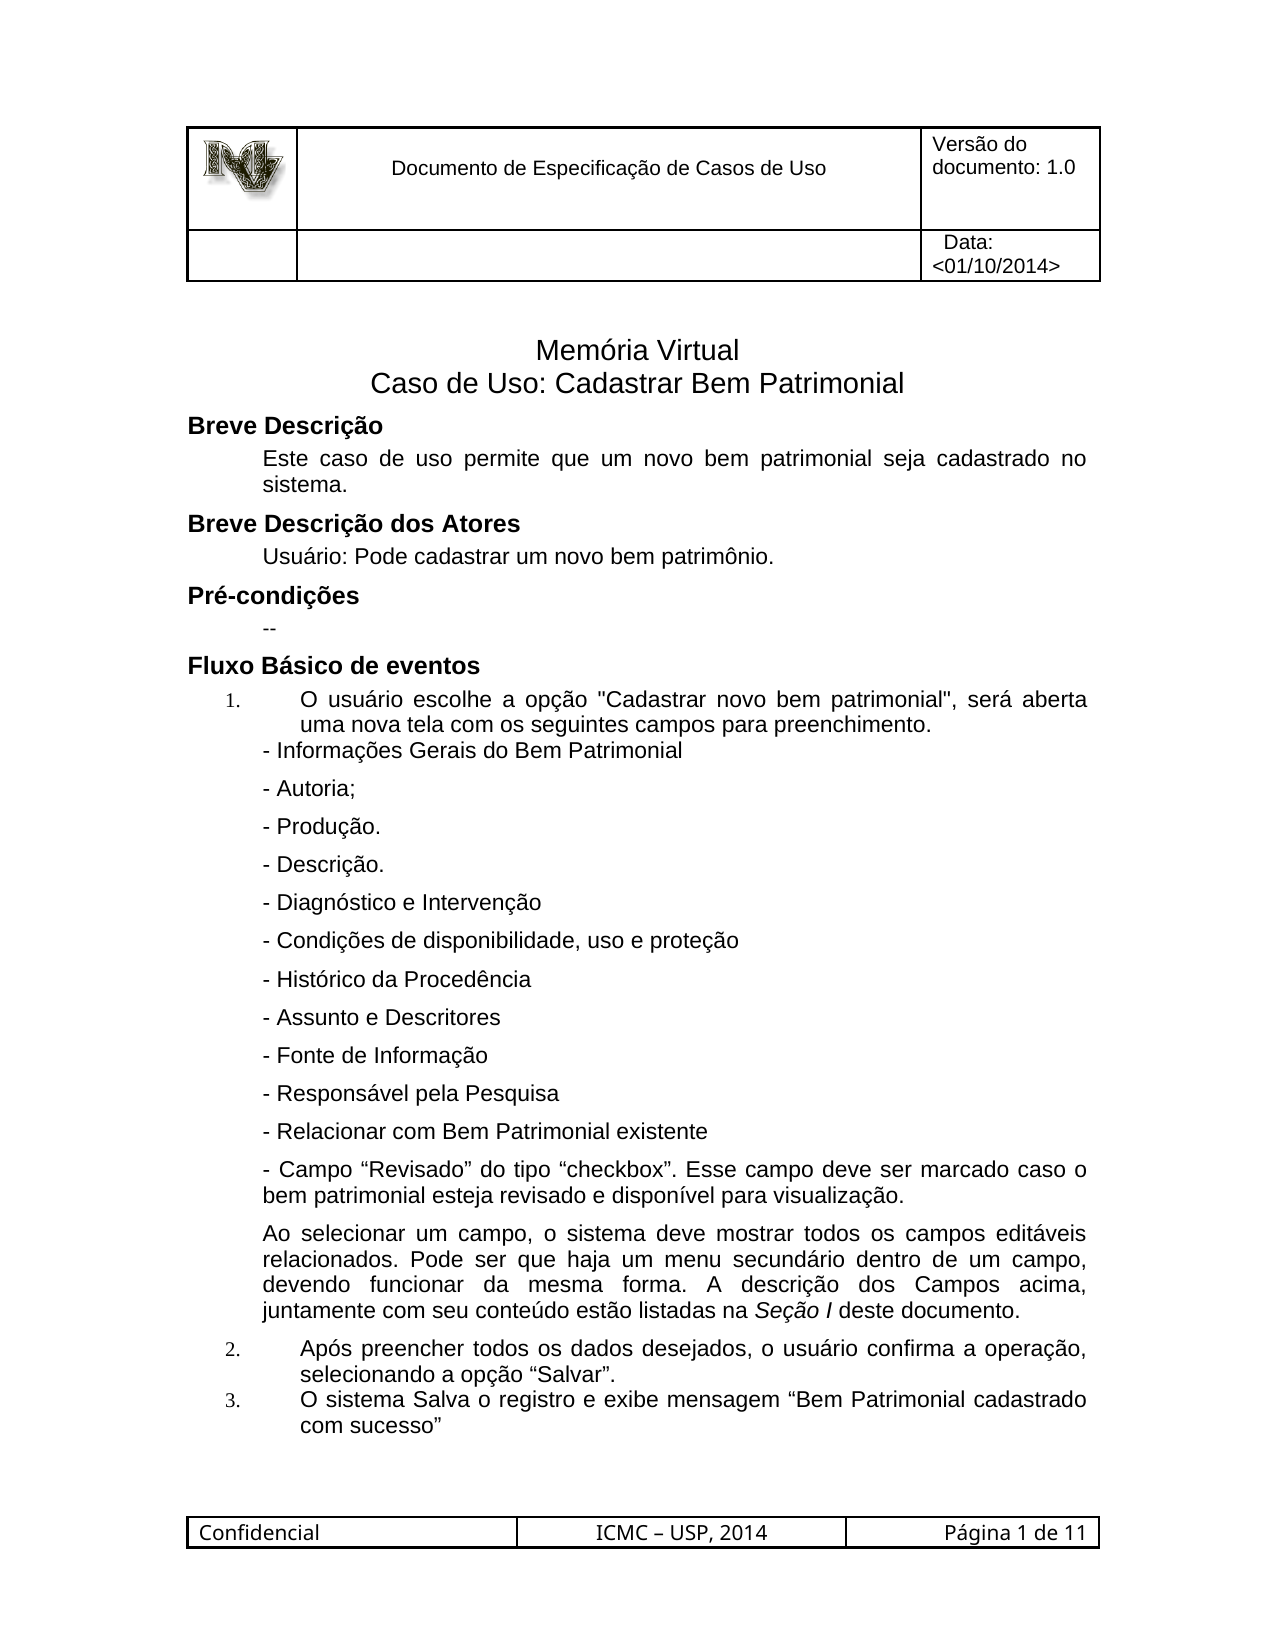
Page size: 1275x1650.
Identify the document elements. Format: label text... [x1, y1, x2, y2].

text Pré-condições [187, 582, 1087, 610]
list O sistema Salva o registro e exibe mensagem “Bem Patrimonial cadastrado com sucesso” [225, 1387, 1087, 1438]
text - Fonte de Informação [262, 1042, 1087, 1068]
text - Relacionar com Bem Patrimonial existente [262, 1119, 1087, 1144]
text -- [262, 616, 1087, 639]
text - Condições de disponibilidade, uso e proteção [262, 928, 1087, 954]
text - Responsável pela Pesquisa [262, 1081, 1087, 1106]
text Este caso de uso permite que um novo bem patrimonial seja cadastrado no sistema. [262, 446, 1087, 497]
text Memória Virtual Caso de Uso: Cadastrar Bem Patrimonial [187, 334, 1087, 399]
text Ao selecionar um campo, o sistema deve mostrar todos os campos editáveis relacionados. Pode ser que haja um menu secundário dentro de um campo, devendo funcionar da mesma forma. A descrição dos Campos acima, juntamente com seu conteúdo estão listadas na Seção I deste documento. [262, 1221, 1087, 1323]
list Após preencher todos os dados desejados, o usuário confirma a operação, selecionando a opção “Salvar”. [225, 1336, 1087, 1387]
text - Diagnóstico e Intervenção [262, 890, 1087, 916]
list O usuário escolhe a opção "Cadastrar novo bem patrimonial", será aberta uma nova tela com os seguintes campos para preenchimento. [225, 686, 1087, 737]
text - Autoria; [262, 776, 1087, 801]
text - Assunto e Descritores [262, 1004, 1087, 1030]
text - Informações Gerais do Bem Patrimonial [262, 737, 1087, 763]
text Usuário: Pode cadastrar um novo bem patrimônio. [187, 544, 1087, 570]
text - Descrição. [262, 852, 1087, 877]
picture [198, 128, 286, 204]
text Fluxo Básico de eventos [187, 652, 1087, 680]
text - Campo “Revisado” do tipo “checkbox”. Esse campo deve ser marcado caso o bem patrimonial esteja revisado e disponível para visualização. [262, 1157, 1087, 1208]
text Breve Descrição [187, 412, 1087, 440]
text Breve Descrição dos Atores [187, 510, 1087, 538]
text - Histórico da Procedência [262, 966, 1087, 992]
text - Produção. [262, 814, 1087, 839]
